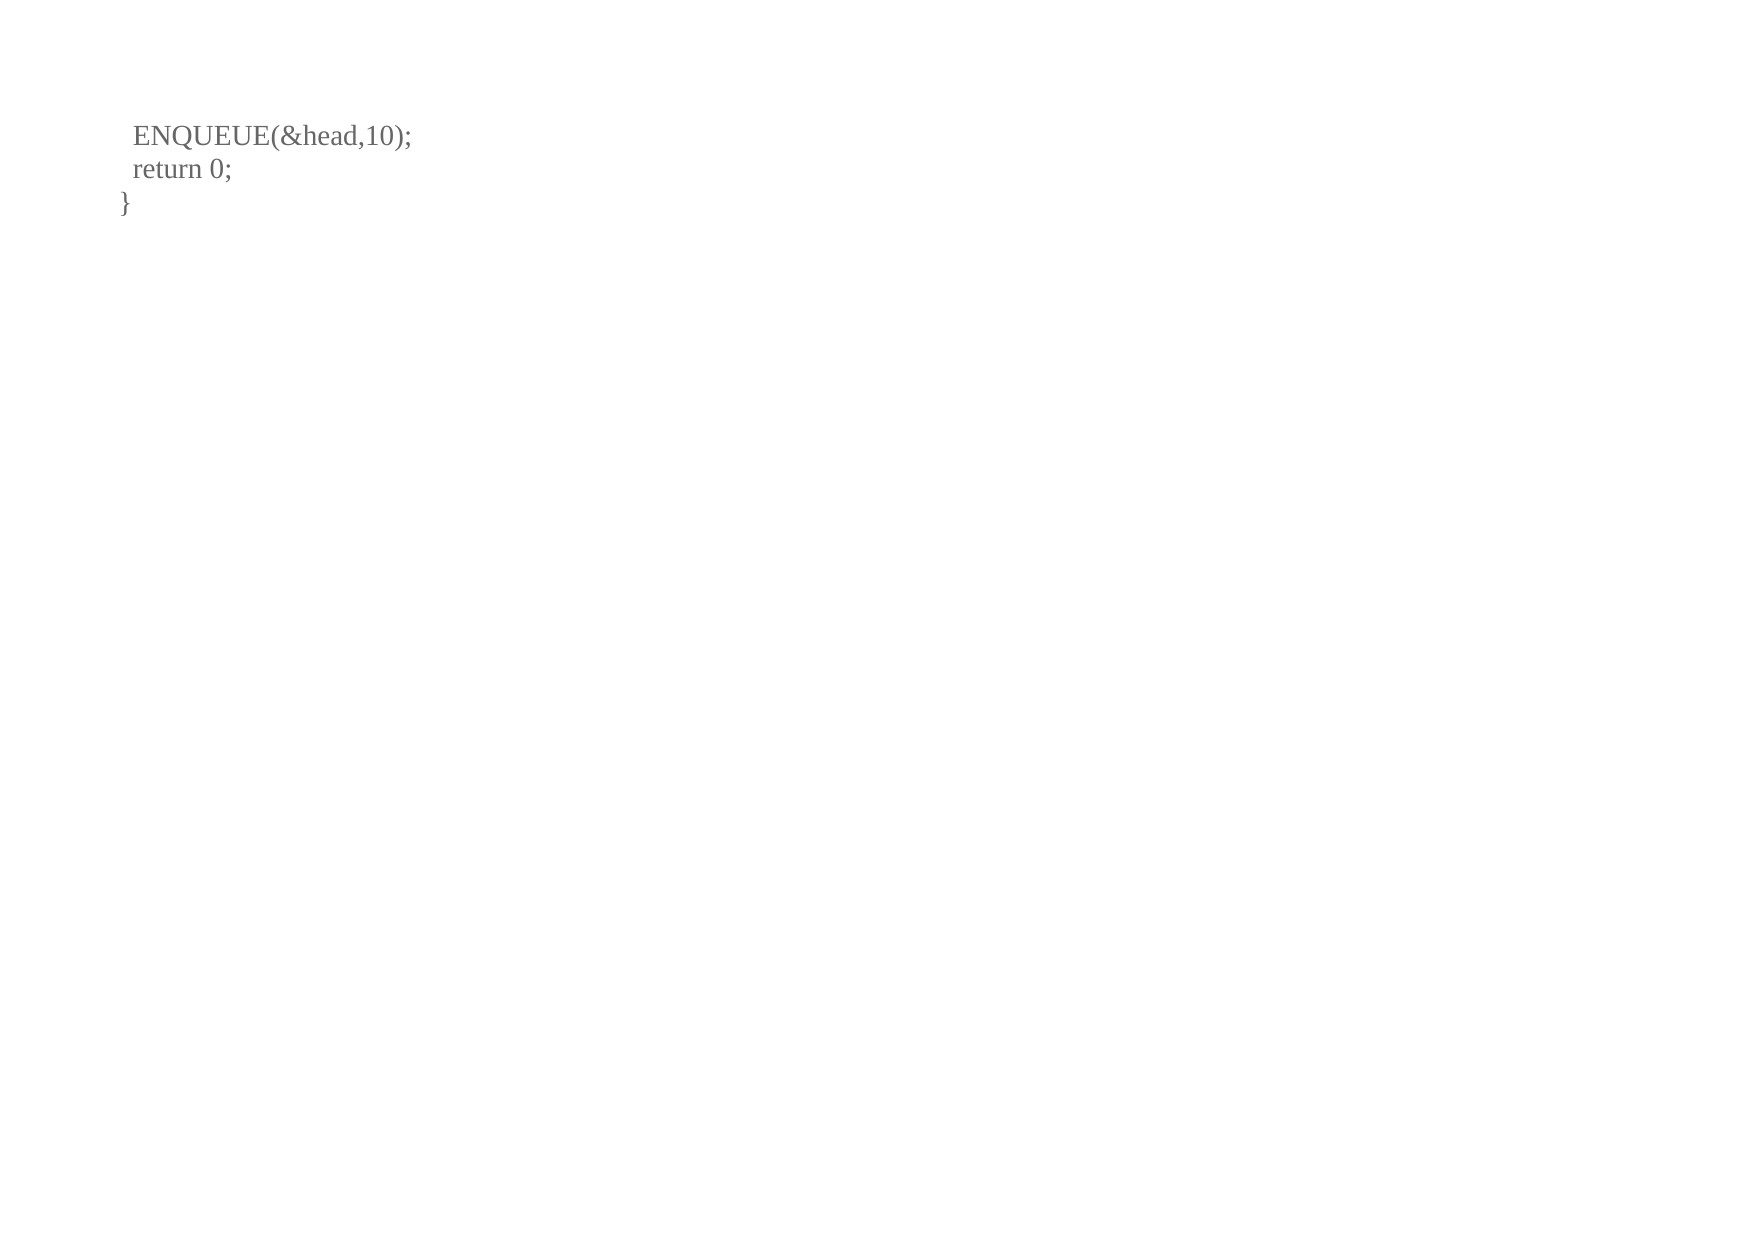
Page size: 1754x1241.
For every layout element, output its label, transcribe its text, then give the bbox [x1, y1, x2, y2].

text return 0; [118, 152, 1636, 185]
text } [118, 185, 1636, 219]
text ENQUEUE(&head,10); [118, 118, 1636, 152]
